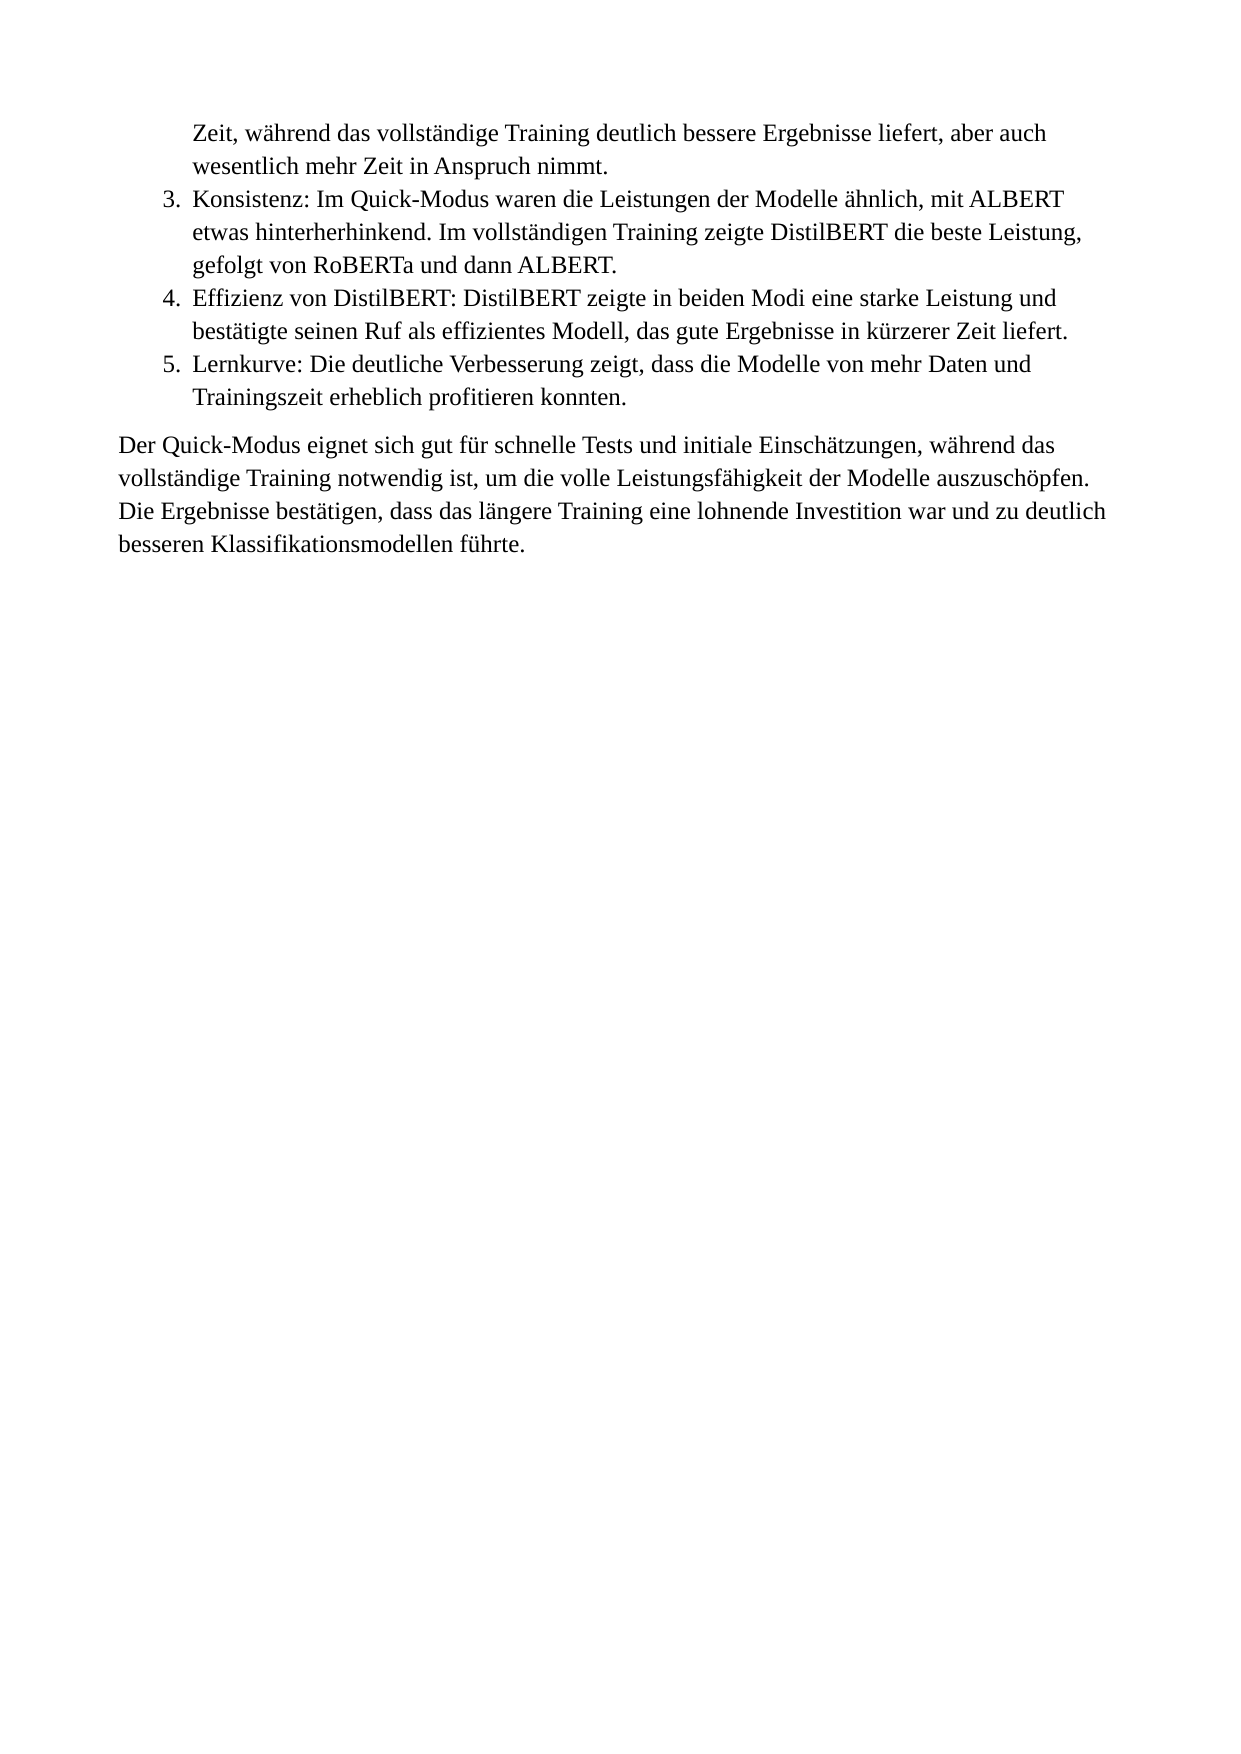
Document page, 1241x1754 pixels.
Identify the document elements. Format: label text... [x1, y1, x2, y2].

list Effizienz von DistilBERT: DistilBERT zeigte in beiden Modi eine starke Leistung und bestätigte seinen Ruf als effizientes Modell, das gute Ergebnisse in kürzerer Zeit liefert. [162, 283, 1122, 345]
list Lernkurve: Die deutliche Verbesserung zeigt, dass die Modelle von mehr Daten und Trainingszeit erheblich profitieren konnten. [162, 349, 1122, 411]
text Der Quick-Modus eignet sich gut für schnelle Tests und initiale Einschätzungen, während das vollständige Training notwendig ist, um die volle Leistungsfähigkeit der Modelle auszuschöpfen. Die Ergebnisse bestätigen, dass das längere Training eine lohnende Investition war und zu deutlich besseren Klassifikationsmodellen führte. [118, 430, 1122, 558]
list Konsistenz: Im Quick-Modus waren die Leistungen der Modelle ähnlich, mit ALBERT etwas hinterherhinkend. Im vollständigen Training zeigte DistilBERT die beste Leistung, gefolgt von RoBERTa und dann ALBERT. [162, 184, 1122, 279]
list Zeit, während das vollständige Training deutlich bessere Ergebnisse liefert, aber auch wesentlich mehr Zeit in Anspruch nimmt. [162, 118, 1122, 180]
